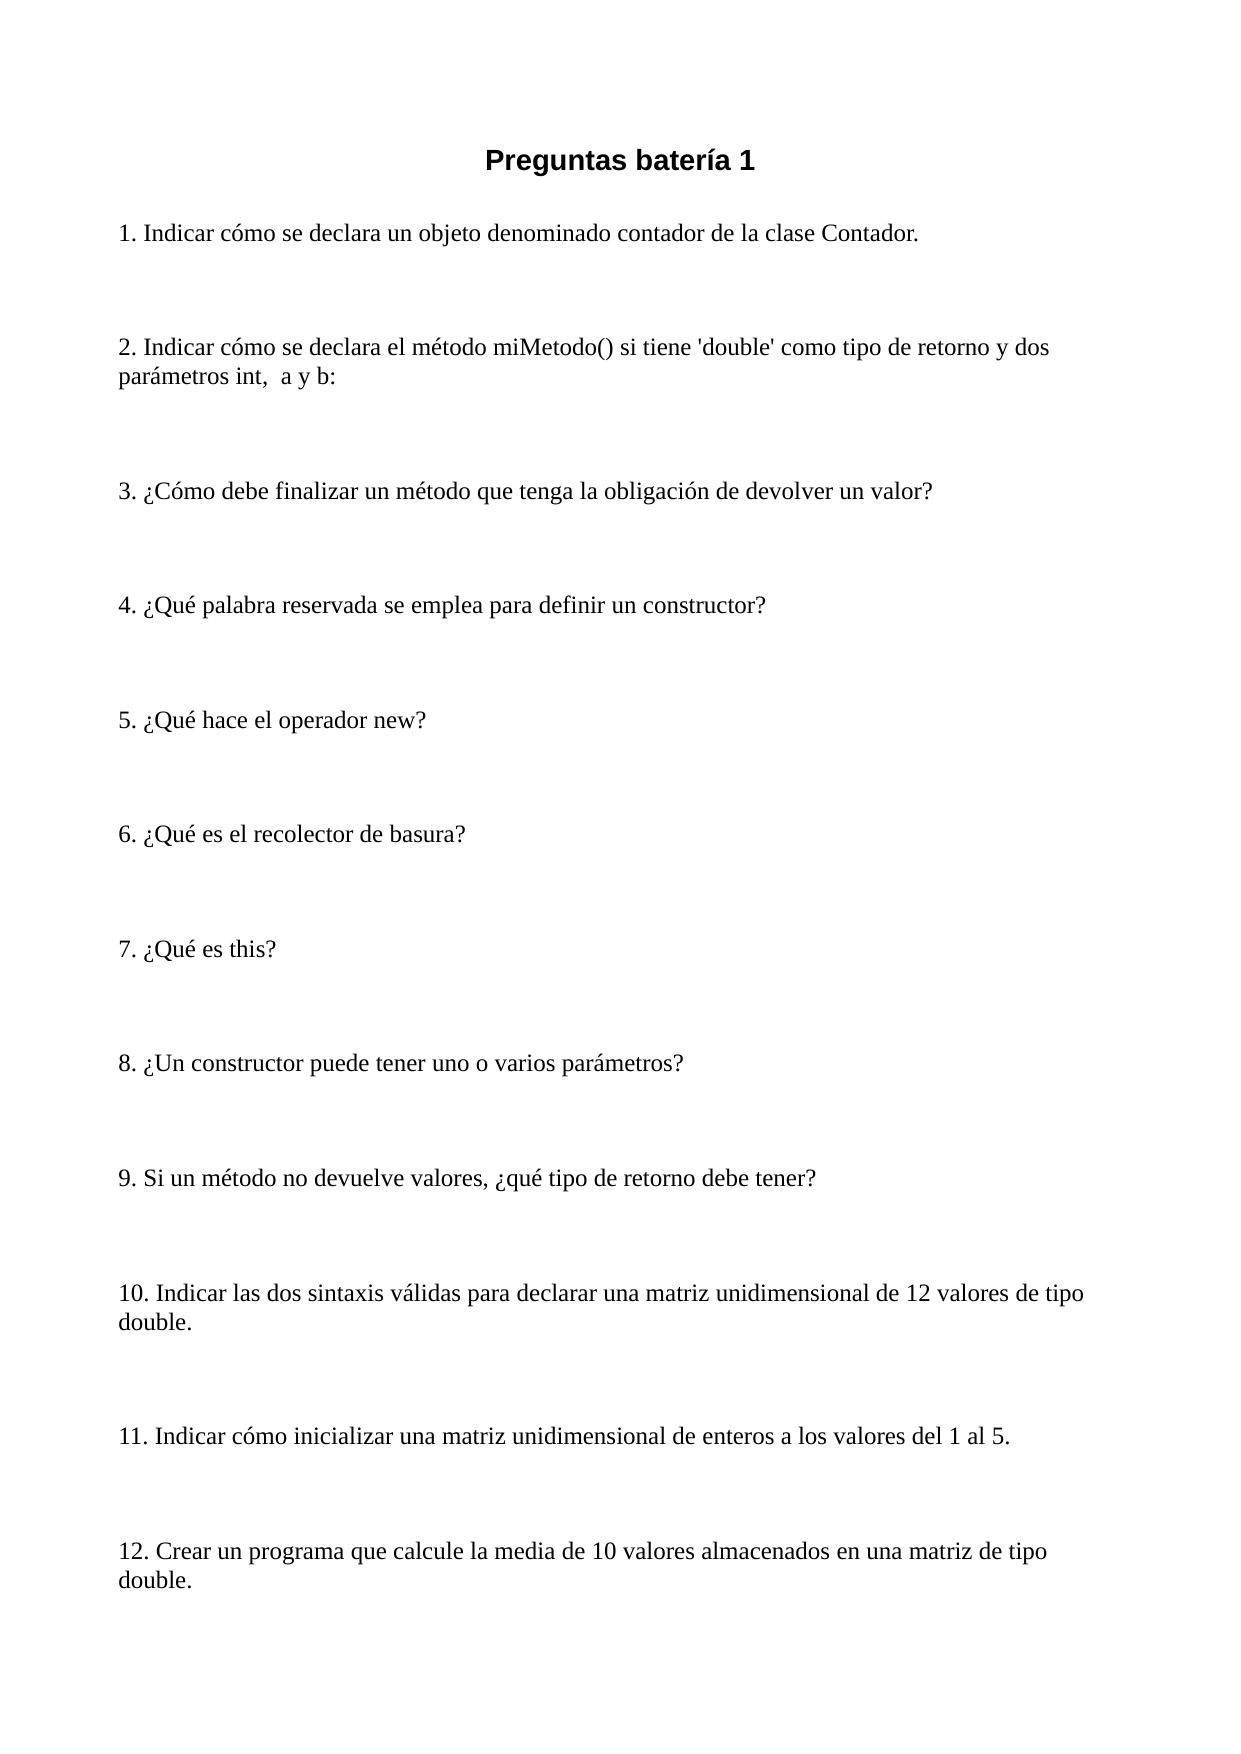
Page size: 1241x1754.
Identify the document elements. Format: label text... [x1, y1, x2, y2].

text 12. Crear un programa que calcule la media de 10 valores almacenados en una matriz de tipo double. [118, 1536, 1122, 1593]
text 8. ¿Un constructor puede tener uno o varios parámetros? [118, 1048, 1122, 1077]
text 6. ¿Qué es el recolector de basura? [118, 819, 1122, 848]
text 10. Indicar las dos sintaxis válidas para declarar una matriz unidimensional de 12 valores de tipo double. [118, 1278, 1122, 1335]
text 9. Si un método no devuelve valores, ¿qué tipo de retorno debe tener? [118, 1163, 1122, 1192]
text 2. Indicar cómo se declara el método miMetodo() si tiene 'double' como tipo de retorno y dos parámetros int, a y b: [118, 332, 1122, 390]
text 5. ¿Qué hace el operador new? [118, 705, 1122, 733]
text 3. ¿Cómo debe finalizar un método que tenga la obligación de devolver un valor? [118, 476, 1122, 504]
text 4. ¿Qué palabra reservada se emplea para definir un constructor? [118, 590, 1122, 619]
text 7. ¿Qué es this? [118, 934, 1122, 963]
text 11. Indicar cómo inicializar una matriz unidimensional de enteros a los valores del 1 al 5. [118, 1421, 1122, 1450]
title Preguntas batería 1 [118, 143, 1122, 177]
text 1. Indicar cómo se declara un objeto denominado contador de la clase Contador. [118, 218, 1122, 247]
